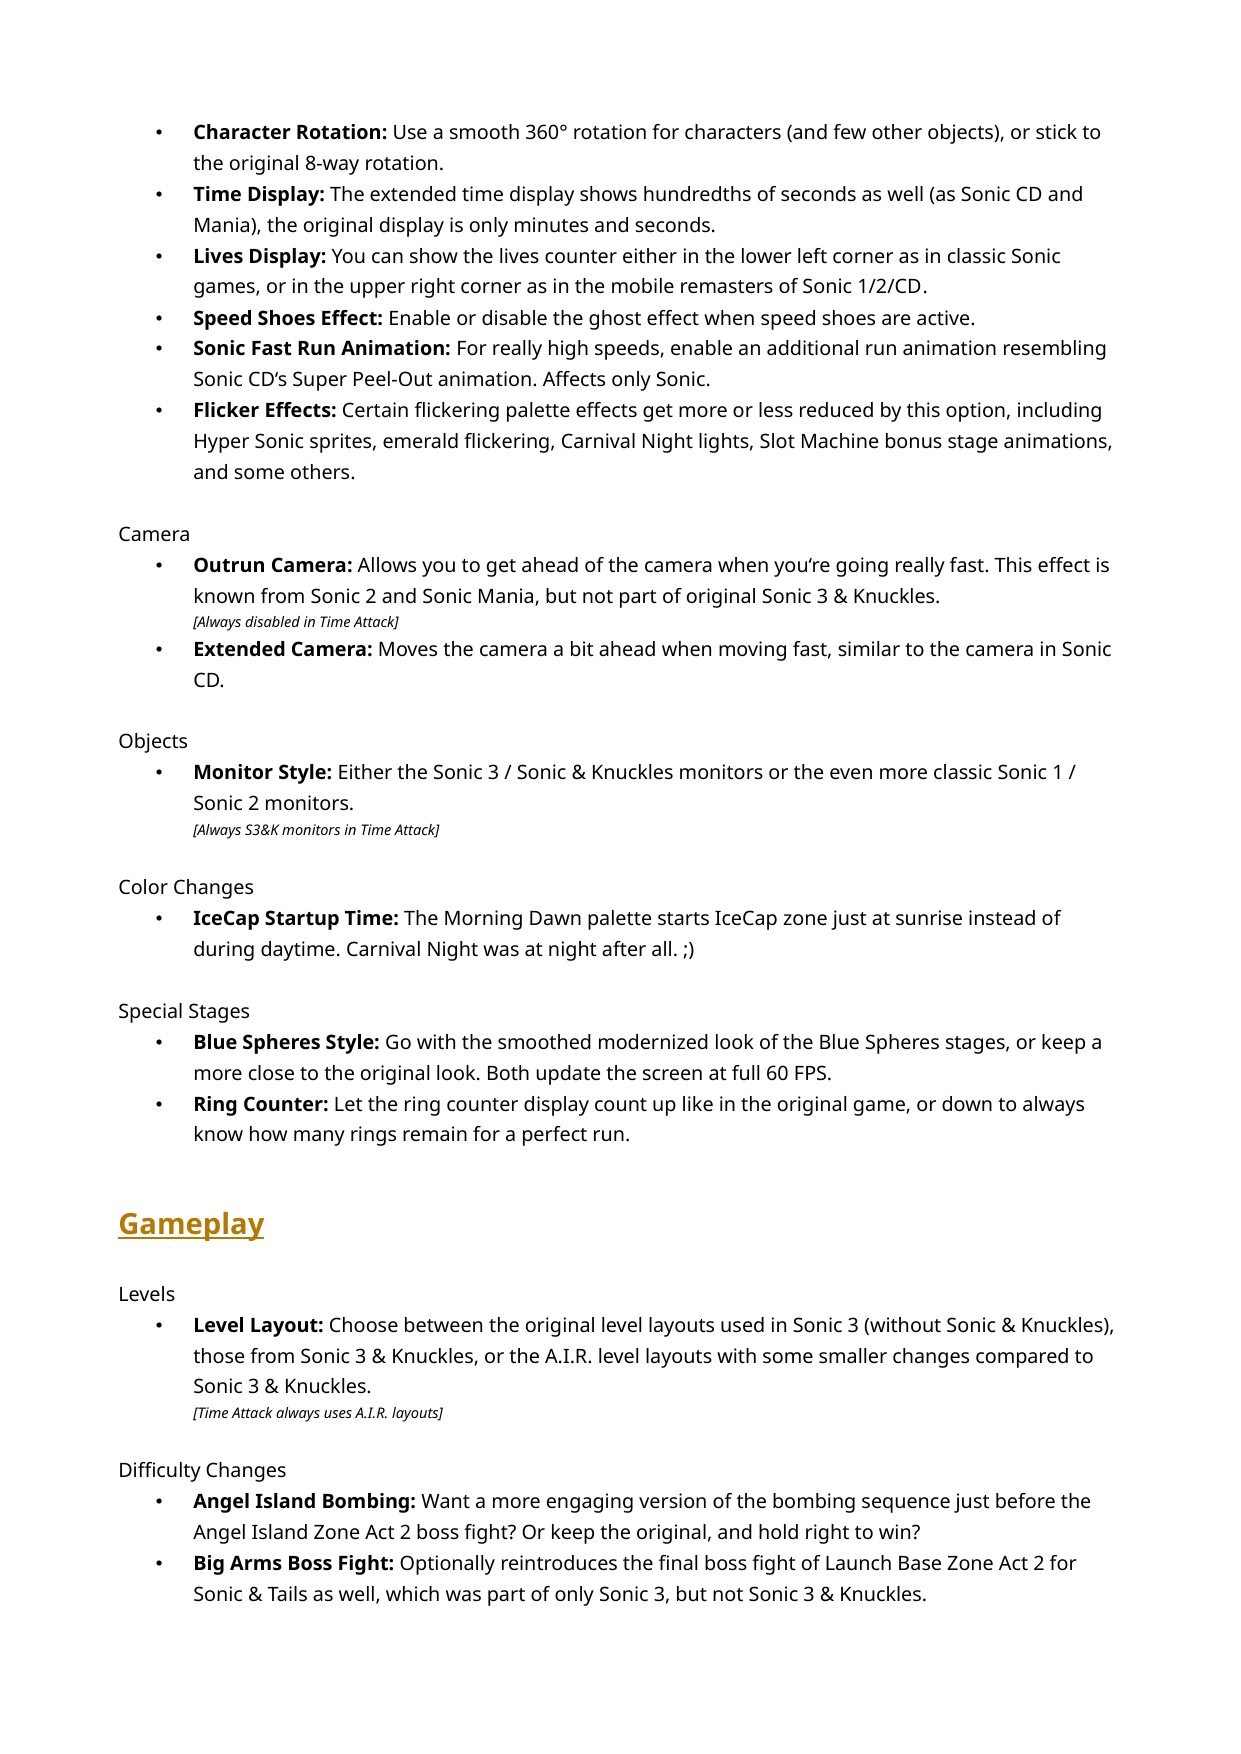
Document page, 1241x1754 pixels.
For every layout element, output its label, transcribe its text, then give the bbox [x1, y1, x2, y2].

text Levels [118, 1280, 1122, 1307]
text Objects [118, 728, 1122, 755]
list Sonic Fast Run Animation: For really high speeds, enable an additional run animation resembling Sonic CD‘s Super Peel-Out animation. Affects only Sonic. [156, 335, 1122, 393]
text Difficulty Changes [118, 1456, 1122, 1483]
list Monitor Style: Either the Sonic 3 / Sonic & Knuckles monitors or the even more classic Sonic 1 / Sonic 2 monitors. [Always S3&K monitors in Time Attack] [156, 759, 1122, 839]
list Speed Shoes Effect: Enable or disable the ghost effect when speed shoes are active. [156, 304, 1122, 331]
list Outrun Camera: Allows you to get ahead of the camera when you‘re going really fast. This effect is known from Sonic 2 and Sonic Mania, but not part of original Sonic 3 & Knuckles. [Always disabled in Time Attack] [156, 551, 1122, 632]
subtitle Gameplay [118, 1203, 1122, 1243]
text Special Stages [118, 997, 1122, 1024]
list Angel Island Bombing: Want a more engaging version of the bombing sequence just before the Angel Island Zone Act 2 boss fight? Or keep the original, and hold right to win? [156, 1487, 1122, 1545]
list IceCap Startup Time: The Morning Dawn palette starts IceCap zone just at sunrise instead of during daytime. Carnival Night was at night after all. ;) [156, 904, 1122, 962]
list Time Display: The extended time display shows hundredths of seconds as well (as Sonic CD and Mania), the original display is only minutes and seconds. [156, 180, 1122, 238]
list Blue Spheres Style: Go with the smoothed modernized look of the Blue Spheres stages, or keep a more close to the original look. Both update the screen at full 60 FPS. [156, 1028, 1122, 1086]
list Big Arms Boss Fight: Optionally reintroduces the final boss fight of Launch Base Zone Act 2 for Sonic & Tails as well, which was part of only Sonic 3, but not Sonic 3 & Knuckles. [156, 1549, 1122, 1607]
list Extended Camera: Moves the camera a bit ahead when moving fast, similar to the camera in Sonic CD. [156, 635, 1122, 693]
text Color Changes [118, 873, 1122, 900]
list Flicker Effects: Certain flickering palette effects get more or less reduced by this option, including Hyper Sonic sprites, emerald flickering, Carnival Night lights, Slot Machine bonus stage animations, and some others. [156, 397, 1122, 485]
text Camera [118, 520, 1122, 547]
list Lives Display: You can show the lives counter either in the lower left corner as in classic Sonic games, or in the upper right corner as in the mobile remasters of Sonic 1/2/CD. [156, 242, 1122, 300]
list Character Rotation: Use a smooth 360° rotation for characters (and few other objects), or stick to the original 8-way rotation. [156, 118, 1122, 176]
list Ring Counter: Let the ring counter display count up like in the original game, or down to always know how many rings remain for a perfect run. [156, 1090, 1122, 1148]
list Level Layout: Choose between the original level layouts used in Sonic 3 (without Sonic & Knuckles), those from Sonic 3 & Knuckles, or the A.I.R. level layouts with some smaller changes compared to Sonic 3 & Knuckles. [Time Attack always uses A.I.R. layouts] [156, 1311, 1122, 1423]
